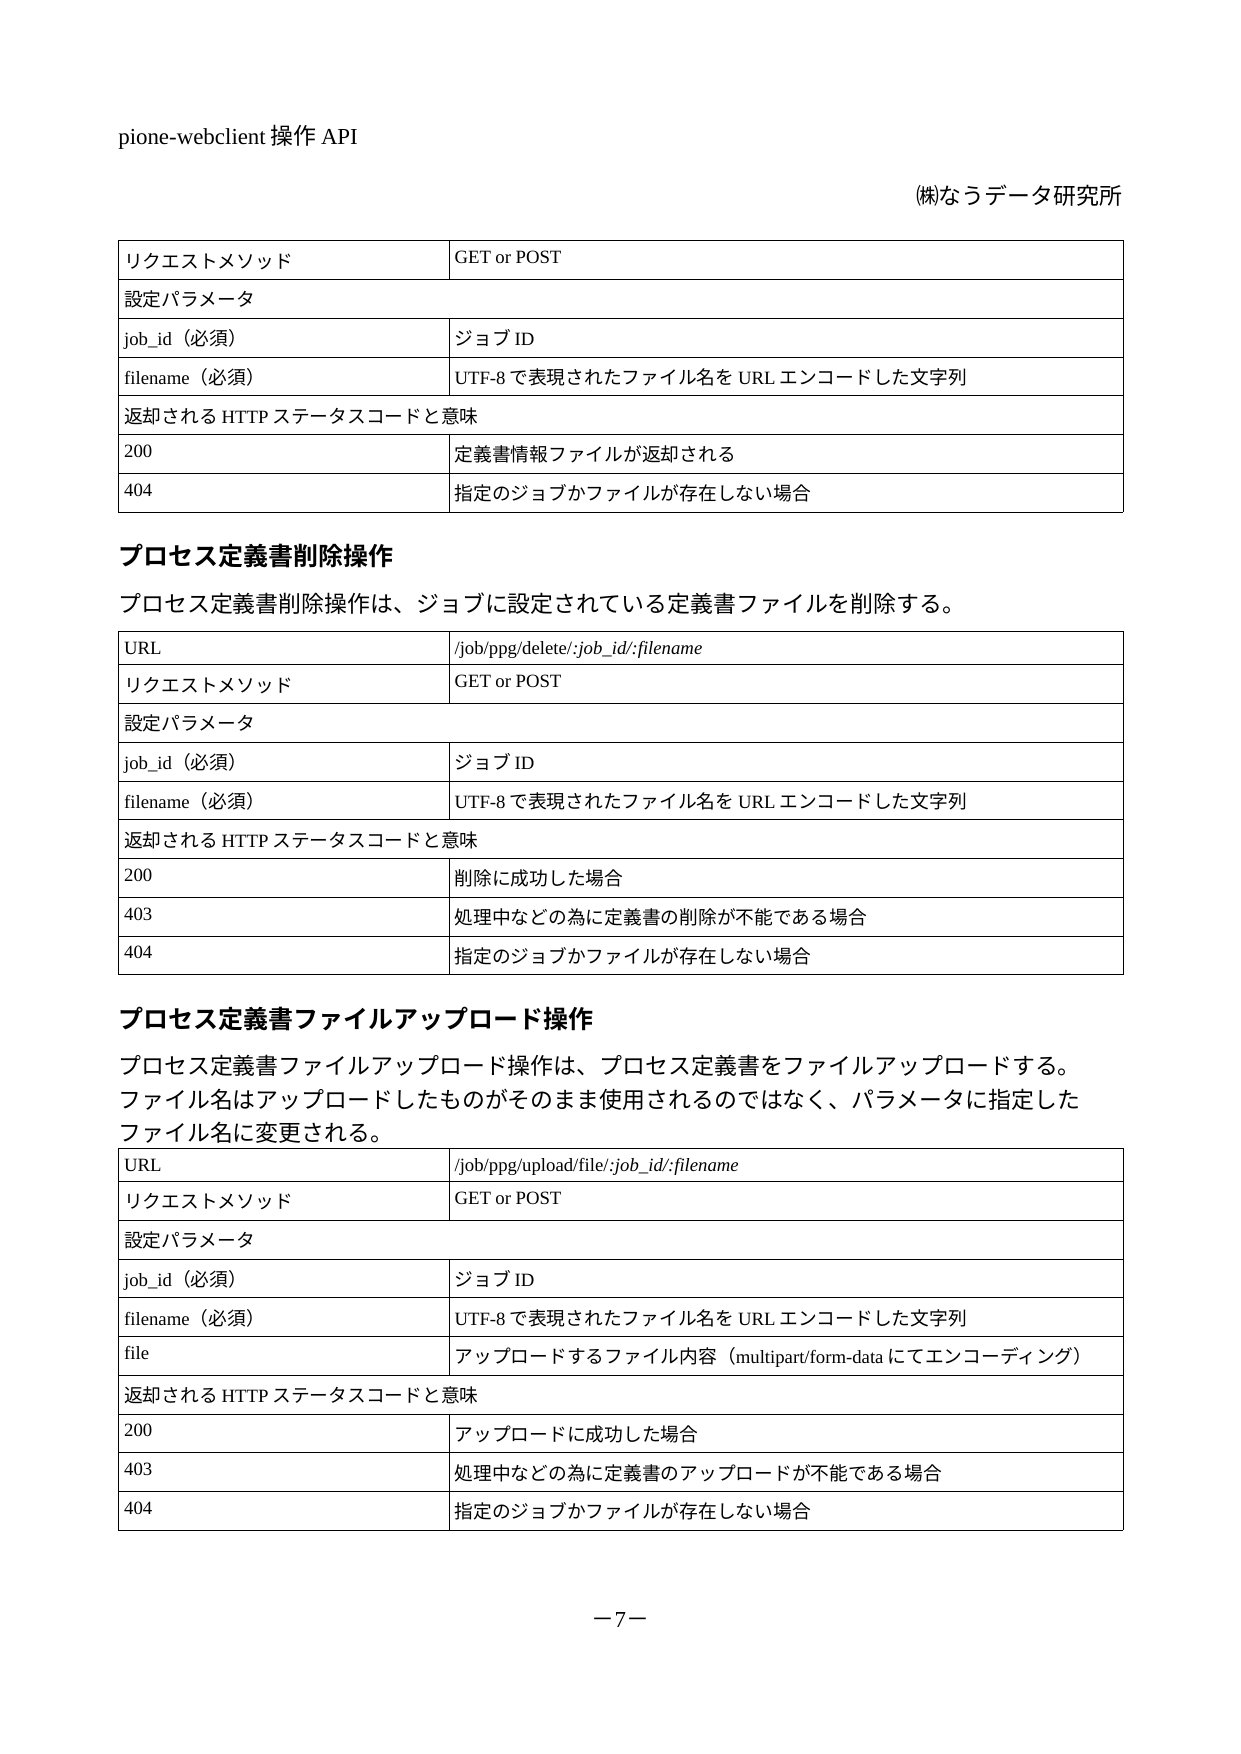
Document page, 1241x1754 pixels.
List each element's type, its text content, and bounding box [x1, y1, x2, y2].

table_header /job/ppg/upload/file/:job_id/:filename [450, 1149, 1123, 1181]
table_header URL [119, 632, 449, 664]
subtitle プロセス定義書ファイルアップロード操作 [118, 999, 1122, 1036]
table_cell 処理中などの為に定義書の削除が不能である場合 [450, 898, 1123, 936]
table_cell 定義書情報ファイルが返却される [450, 435, 1123, 473]
table_cell GET or POST [450, 665, 1123, 703]
table_cell filename（必須） [119, 782, 449, 819]
table_cell 200 [119, 1415, 449, 1452]
table_cell 処理中などの為に定義書のアップロードが不能である場合 [450, 1453, 1123, 1491]
table_cell filename（必須） [119, 1298, 449, 1336]
table_cell アップロードするファイル内容（multipart/form-dataにてエンコーディング） [450, 1337, 1123, 1375]
table_cell job_id（必須） [119, 1260, 449, 1297]
table_cell 指定のジョブかファイルが存在しない場合 [450, 474, 1123, 512]
subtitle プロセス定義書削除操作 [118, 537, 1122, 573]
text プロセス定義書削除操作は、ジョブに設定されている定義書ファイルを削除する。 [118, 586, 1122, 619]
table_cell 404 [119, 1492, 449, 1530]
table_cell 404 [119, 937, 449, 974]
table_cell GET or POST [450, 1182, 1123, 1220]
table_cell UTF-8で表現されたファイル名をURLエンコードした文字列 [450, 358, 1123, 395]
table_cell ジョブID [450, 319, 1123, 357]
table_cell 403 [119, 898, 449, 936]
table_header /job/ppg/delete/:job_id/:filename [450, 632, 1123, 664]
table_cell job_id（必須） [119, 743, 449, 781]
table_cell 返却されるHTTPステータスコードと意味 [119, 396, 1123, 434]
table_cell 200 [119, 435, 449, 473]
table_cell file [119, 1337, 449, 1375]
table_cell UTF-8で表現されたファイル名をURLエンコードした文字列 [450, 782, 1123, 819]
table_cell filename（必須） [119, 358, 449, 395]
table_cell 指定のジョブかファイルが存在しない場合 [450, 937, 1123, 974]
table_cell 設定パラメータ [119, 704, 1123, 742]
text プロセス定義書ファイルアップロード操作は、プロセス定義書をファイルアップロードする。ファイル名はアップロードしたものがそのまま使用されるのではなく、パラメータに指定したファイル名に変更される。 [118, 1048, 1122, 1148]
table_cell 返却されるHTTPステータスコードと意味 [119, 1376, 1123, 1413]
table_cell リクエストメソッド [119, 1182, 449, 1220]
table_cell 設定パラメータ [119, 280, 1123, 318]
table_cell 404 [119, 474, 449, 512]
table_cell 200 [119, 859, 449, 897]
table_cell 指定のジョブかファイルが存在しない場合 [450, 1492, 1123, 1530]
table_cell 403 [119, 1453, 449, 1491]
table_cell 返却されるHTTPステータスコードと意味 [119, 820, 1123, 858]
table_cell アップロードに成功した場合 [450, 1415, 1123, 1452]
table_cell 削除に成功した場合 [450, 859, 1123, 897]
table_cell リクエストメソッド [119, 241, 449, 279]
table_cell job_id（必須） [119, 319, 449, 357]
table_cell ジョブID [450, 1260, 1123, 1297]
table_cell ジョブID [450, 743, 1123, 781]
table_cell リクエストメソッド [119, 665, 449, 703]
table_header URL [119, 1149, 449, 1181]
table_cell 設定パラメータ [119, 1221, 1123, 1258]
table_cell UTF-8で表現されたファイル名をURLエンコードした文字列 [450, 1298, 1123, 1336]
table_cell GET or POST [450, 241, 1123, 279]
